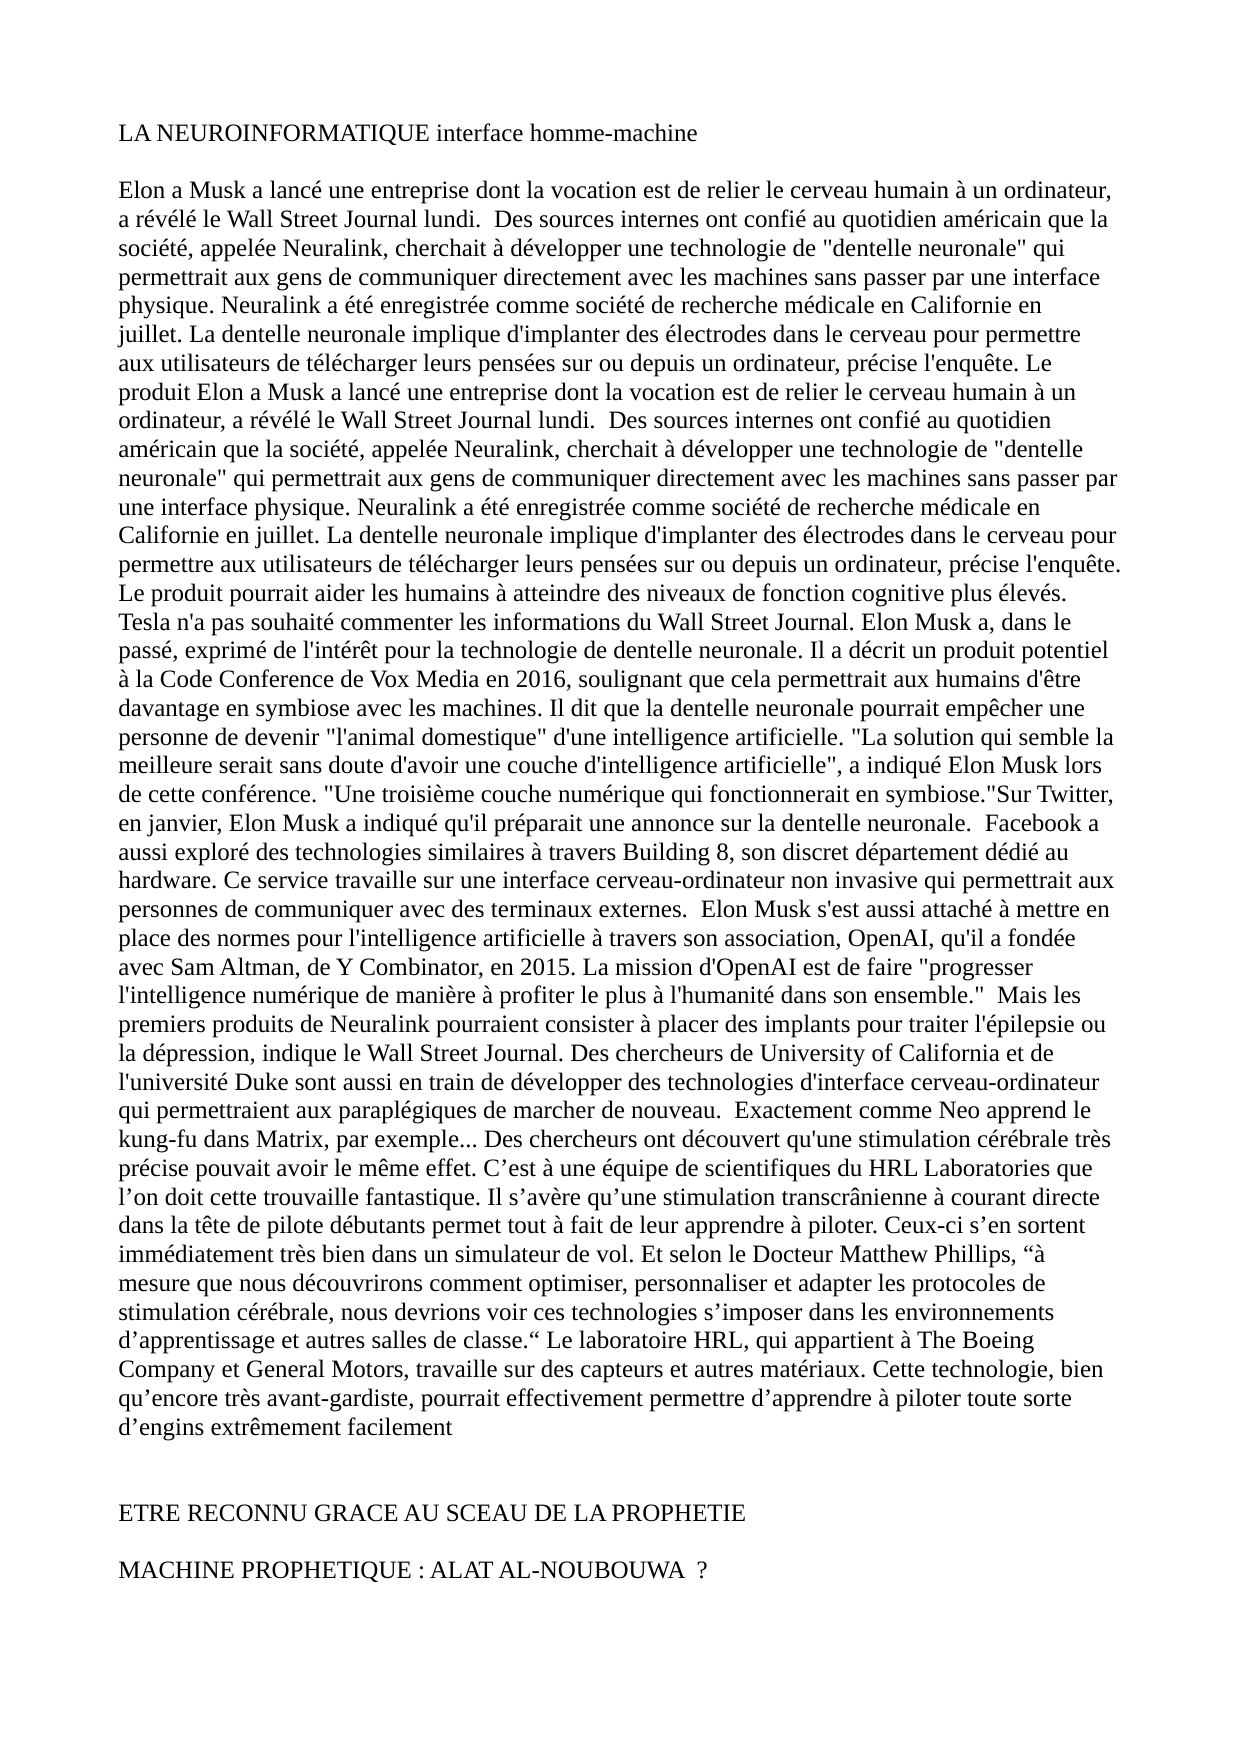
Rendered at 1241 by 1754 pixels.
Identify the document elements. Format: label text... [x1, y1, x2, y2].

text MACHINE PROPHETIQUE : ALAT AL-NOUBOUWA ? [118, 1556, 1122, 1584]
text LA NEUROINFORMATIQUE interface homme-machine [118, 118, 1122, 147]
text ETRE RECONNU GRACE AU SCEAU DE LA PROPHETIE [118, 1498, 1122, 1527]
text Elon a Musk a lancé une entreprise dont la vocation est de relier le cerveau humain à un ordinateur, a révélé le Wall Street Journal lundi. Des sources internes ont confié au quotidien américain que la société, appelée Neuralink, cherchait à développer une technologie de "dentelle neuronale" qui permettrait aux gens de communiquer directement avec les machines sans passer par une interface physique. Neuralink a été enregistrée comme société de recherche médicale en Californie en juillet. La dentelle neuronale implique d'implanter des électrodes dans le cerveau pour permettre aux utilisateurs de télécharger leurs pensées sur ou depuis un ordinateur, précise l'enquête. Le produit Elon a Musk a lancé une entreprise dont la vocation est de relier le cerveau humain à un ordinateur, a révélé le Wall Street Journal lundi. Des sources internes ont confié au quotidien américain que la société, appelée Neuralink, cherchait à développer une technologie de "dentelle neuronale" qui permettrait aux gens de communiquer directement avec les machines sans passer par une interface physique. Neuralink a été enregistrée comme société de recherche médicale en Californie en juillet. La dentelle neuronale implique d'implanter des électrodes dans le cerveau pour permettre aux utilisateurs de télécharger leurs pensées sur ou depuis un ordinateur, précise l'enquête. Le produit pourrait aider les humains à atteindre des niveaux de fonction cognitive plus élevés. Tesla n'a pas souhaité commenter les informations du Wall Street Journal. Elon Musk a, dans le passé, exprimé de l'intérêt pour la technologie de dentelle neuronale. Il a décrit un produit potentiel à la Code Conference de Vox Media en 2016, soulignant que cela permettrait aux humains d'être davantage en symbiose avec les machines. Il dit que la dentelle neuronale pourrait empêcher une personne de devenir "l'animal domestique" d'une intelligence artificielle. "La solution qui semble la meilleure serait sans doute d'avoir une couche d'intelligence artificielle", a indiqué Elon Musk lors de cette conférence. "Une troisième couche numérique qui fonctionnerait en symbiose."Sur Twitter, en janvier, Elon Musk a indiqué qu'il préparait une annonce sur la dentelle neuronale. Facebook a aussi exploré des technologies similaires à travers Building 8, son discret département dédié au hardware. Ce service travaille sur une interface cerveau-ordinateur non invasive qui permettrait aux personnes de communiquer avec des terminaux externes. Elon Musk s'est aussi attaché à mettre en place des normes pour l'intelligence artificielle à travers son association, OpenAI, qu'il a fondée avec Sam Altman, de Y Combinator, en 2015. La mission d'OpenAI est de faire "progresser l'intelligence numérique de manière à profiter le plus à l'humanité dans son ensemble." Mais les premiers produits de Neuralink pourraient consister à placer des implants pour traiter l'épilepsie ou la dépression, indique le Wall Street Journal. Des chercheurs de University of California et de l'université Duke sont aussi en train de développer des technologies d'interface cerveau-ordinateur qui permettraient aux paraplégiques de marcher de nouveau. Exactement comme Neo apprend le kung-fu dans Matrix, par exemple... Des chercheurs ont découvert qu'une stimulation cérébrale très précise pouvait avoir le même effet. C’est à une équipe de scientifiques du HRL Laboratories que l’on doit cette trouvaille fantastique. Il s’avère qu’une stimulation transcrânienne à courant directe dans la tête de pilote débutants permet tout à fait de leur apprendre à piloter. Ceux-ci s’en sortent immédiatement très bien dans un simulateur de vol. Et selon le Docteur Matthew Phillips, “à mesure que nous découvrirons comment optimiser, personnaliser et adapter les protocoles de stimulation cérébrale, nous devrions voir ces technologies s’imposer dans les environnements d’apprentissage et autres salles de classe.“ Le laboratoire HRL, qui appartient à The Boeing Company et General Motors, travaille sur des capteurs et autres matériaux. Cette technologie, bien qu’encore très avant-gardiste, pourrait effectivement permettre d’apprendre à piloter toute sorte d’engins extrêmement facilement [118, 176, 1122, 1441]
